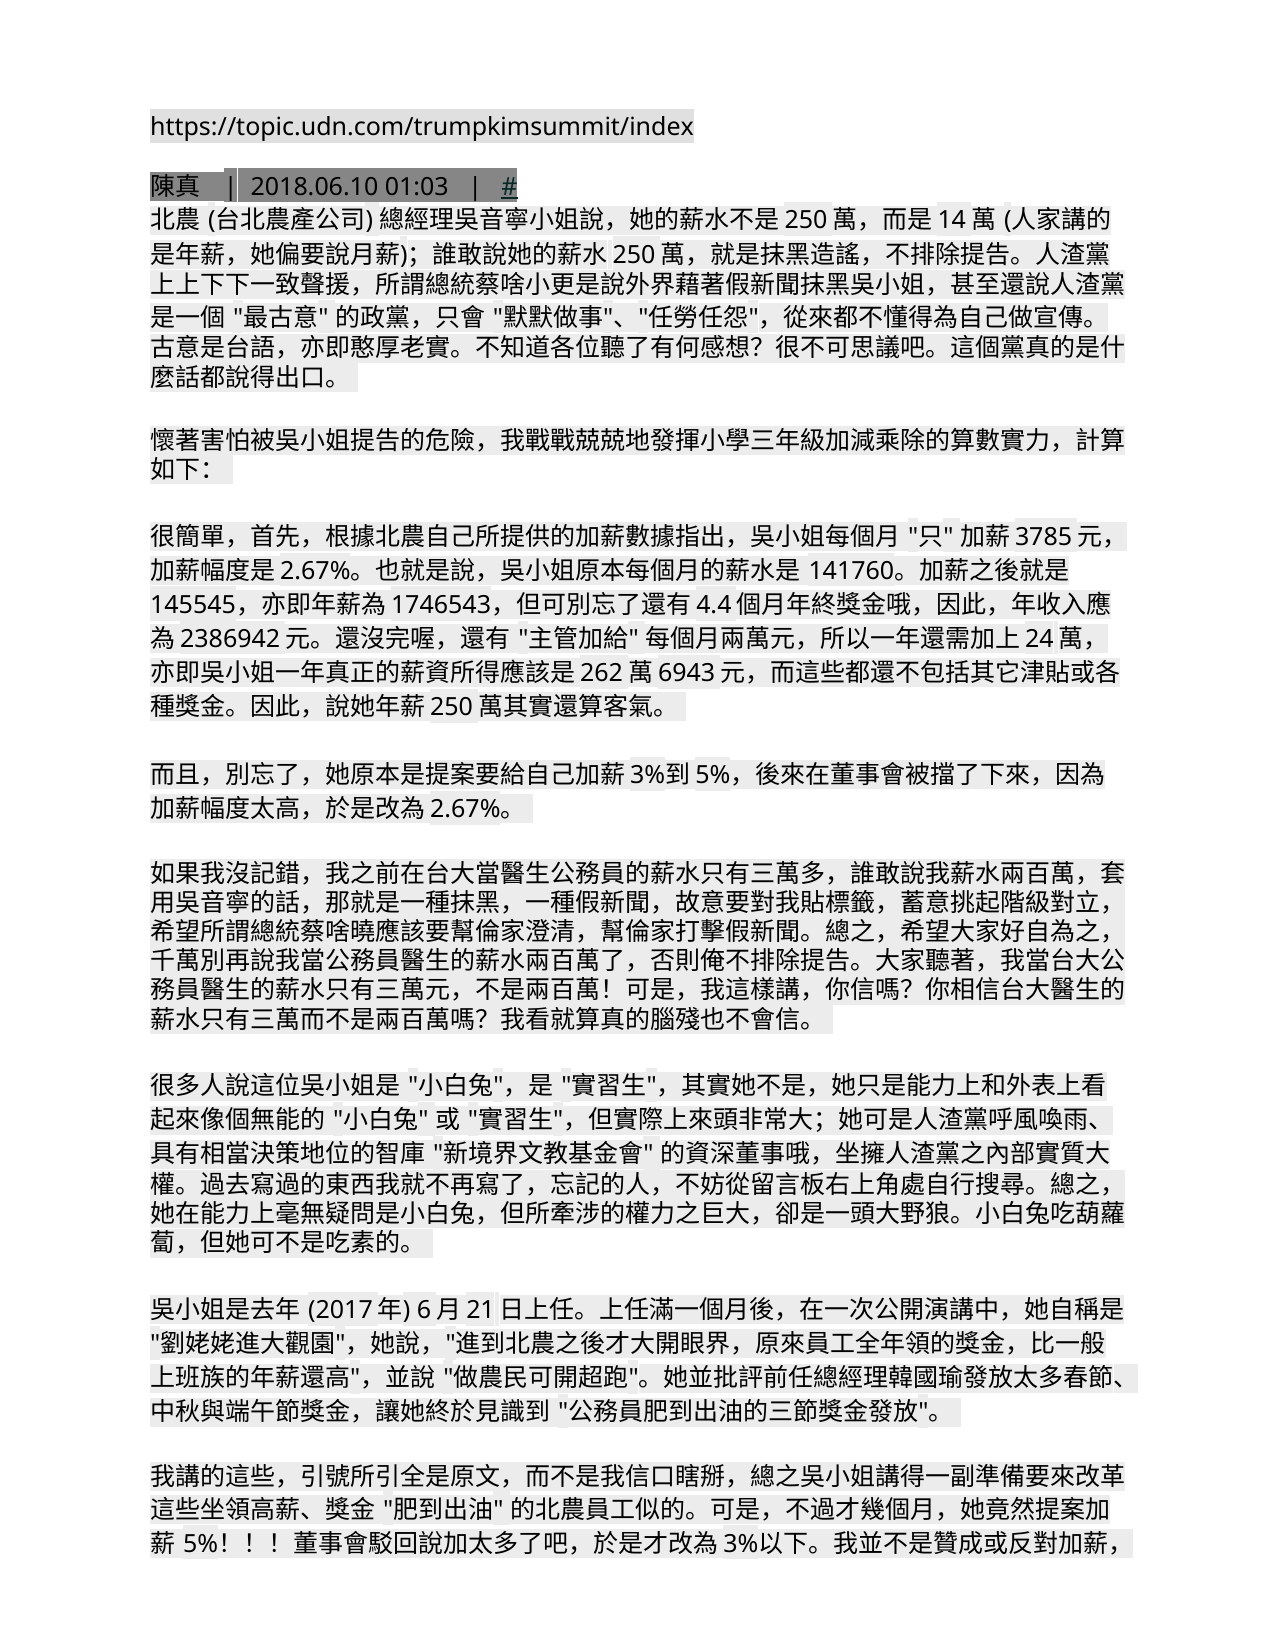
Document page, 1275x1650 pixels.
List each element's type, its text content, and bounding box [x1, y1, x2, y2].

text 陳真 | 2018.06.10 01:03 | # [150, 168, 1125, 202]
text https://topic.udn.com/trumpkimsummit/index [150, 75, 1125, 143]
text 北農 (台北農產公司) 總經理吳音寧小姐說，她的薪水不是250萬，而是14萬 (人家講的是年薪，她偏要說月薪)；誰敢說她的薪水250萬，就是抹黑造謠，不排除提告。人渣黨上上下下一致聲援，所謂總統蔡啥小更是說外界藉著假新聞抹黑吳小姐，甚至還說人渣黨是一個 "最古意" 的政黨，只會 "默默做事"、"任勞任怨"，從來都不懂得為自己做宣傳。古意是台語，亦即憨厚老實。不知道各位聽了有何感想？很不可思議吧。這個黨真的是什麼話都說得出口。 懷著害怕被吳小姐提告的危險，我戰戰兢兢地發揮小學三年級加減乘除的算數實力，計算如下： 很簡單，首先，根據北農自己所提供的加薪數據指出，吳小姐每個月 "只" 加薪3785元，加薪幅度是2.67%。也就是說，吳小姐原本每個月的薪水是 141760。加薪之後就是145545，亦即年薪為1746543，但可別忘了還有4.4個月年終獎金哦，因此，年收入應為2386942元。還沒完喔，還有 "主管加給" 每個月兩萬元，所以一年還需加上24萬，亦即吳小姐一年真正的薪資所得應該是262萬6943元，而這些都還不包括其它津貼或各種獎金。因此，說她年薪250萬其實還算客氣。 而且，別忘了，她原本是提案要給自己加薪3%到5%，後來在董事會被擋了下來，因為加薪幅度太高，於是改為2.67%。 如果我沒記錯，我之前在台大當醫生公務員的薪水只有三萬多，誰敢說我薪水兩百萬，套用吳音寧的話，那就是一種抹黑，一種假新聞，故意要對我貼標籤，蓄意挑起階級對立，希望所謂總統蔡啥曉應該要幫倫家澄清，幫倫家打擊假新聞。總之，希望大家好自為之，千萬別再說我當公務員醫生的薪水兩百萬了，否則俺不排除提告。大家聽著，我當台大公務員醫生的薪水只有三萬元，不是兩百萬！可是，我這樣講，你信嗎？你相信台大醫生的薪水只有三萬而不是兩百萬嗎？我看就算真的腦殘也不會信。 很多人說這位吳小姐是 "小白兔"，是 "實習生"，其實她不是，她只是能力上和外表上看起來像個無能的 "小白兔" 或 "實習生"，但實際上來頭非常大；她可是人渣黨呼風喚雨、具有相當決策地位的智庫 "新境界文教基金會" 的資深董事哦，坐擁人渣黨之內部實質大權。過去寫過的東西我就不再寫了，忘記的人，不妨從留言板右上角處自行搜尋。總之，她在能力上毫無疑問是小白兔，但所牽涉的權力之巨大，卻是一頭大野狼。小白兔吃葫蘿蔔，但她可不是吃素的。 吳小姐是去年 (2017年) 6月21日上任。上任滿一個月後，在一次公開演講中，她自稱是 "劉姥姥進大觀園"，她說，"進到北農之後才大開眼界，原來員工全年領的獎金，比一般上班族的年薪還高"，並說 "做農民可開超跑"。她並批評前任總經理韓國瑜發放太多春節、中秋與端午節獎金，讓她終於見識到 "公務員肥到出油的三節獎金發放"。 我講的這些，引號所引全是原文，而不是我信口瞎掰，總之吳小姐講得一副準備要來改革這些坐領高薪、獎金 "肥到出油" 的北農員工似的。可是，不過才幾個月，她竟然提案加薪 5%！！！董事會駁回說加太多了吧，於是才改為3%以下。我並不是贊成或反對加薪，而只是指出其前後不一致，如果那些位階較高的員工如其所痛斥 "獎金肥到出油"，那為何還要加薪？至少她自己可以不加吧，憑什麼領262萬6943元的高薪呢？ 令人厭惡的當然不是薪水高低，令人厭惡的是：憑什麼這樣那樣一些能力極端欠佳的人，卻一個個坐擁高位、肥到出油？這些人之所以吃香喝辣坐擁大權，當然不是因為其能力出色，而是純粹就是一種毫無羞赧的赤裸裸的政治分贓，而吳音寧所佔據的職位，其實只是各種權位之中最為微不足道的。而且，老實說，我猜她這個人理當還是人渣黨這個貪婪腐敗的齷齪政權裏頭極少數的 "清流" 之一。 我還記得，當初人渣黨找吳音寧擔任北農總經理時，遭到外界對其能力的質疑時，竟然說她足以勝任，因為她 "對農業很有熱情"，還說她的碩士論文跟農業有關。這還不夠離譜哦，你知道什麼是國發會 (國家發展委員會) 嗎？簡單說就是一整個國家一切經濟與社會發展方向的決策者，為執政者提供各項完整的施政方針。這樣一個機構的領導人，難道不需要任何相關專業？就好像我難道可以因為很喜歡看星星，對於在夜空中尋找外星人的足跡更是充滿熱情，然後我就能擔任太空總署的主任？ 可是，你知道誰是國發會主委嗎？她叫陳美伶，是所謂行政院長賴啥曉以前擔任台南市長時的的秘書長。最近出國考察能源問題，跑到德國開會，獲得重要發現，她發現德國不開冷氣居然不熱耶！於是說要趕緊回來告訴賴啥曉院長這項重大發現，台灣務必學習德國先進的什麼綠建築技術。可是，她媽的在那麼冷的歐洲是誰家會裝冷氣啦？我在英國住十年，從未見過冷氣，當然不熱啊，因為冷都快冷死了還熱。家家戶戶只有暖氣沒有冷氣。五月雪我都還見過幾次，當然不會熱。 她媽的連這樣腦殘的事也要考察？連這也是重要考察心得？這就是一個政府擘畫整個國家經濟與社會發展的總舵手？真是不可思議到極點。令人痛恨的不是他們薪水多少，而是這些無德無才的 "馬文才" 們居然個個位居要津，坐擁大權，但卻連一絲一毫的能力都沒有，就只因為她們彼此都是人渣黨的 "自己人"，於是眾人長遠福祉居然成為她們吃香喝辣、代代好康相傳吃喝不盡的暴利所在；二十幾年來，就憑著一套所謂台獨或愛台灣以及無數所謂 "美好理想" 的騙術詐術吃喝不盡，掏空整個台灣 。難道你至今還真的相信這個人渣黨？ 我是財經門外漢，但我至少有點國際常識，我知道什麼是 ASEAN，什麼是 RCEP，什麼是TPP，全名我也許沒辦法一下子就能說得完整，但我能明確知道每一個詞的實質意義，我更絕不會蠢到把 ASEAN (東協) 說成 "這是…北美的自由…北美..." (陳美伶面對質詢時的回答)，實在是荒唐到極點，這就好像一個物理學研究機構的領導人，卻以為愛因斯坦的相對論就是人之初性本善一樣荒唐。這位所謂國發會主委，到底知不知道自己在做什麼？ 面對立委詢問ASEAN 和 RCEP及 TPP的意思時，這位國發會主委陳美伶居然一問三不知，而且還說自己 "前一晚有念書"，可惜 "剛好沒有背到這幾題"。你能想像一家比方說半導體或發展AI業務的公司會找來一個CEO，卻說自己接受董事會質詢的 "前一晚有念書"，但是人家問他什麼是 AI時，他卻說："ㄟ，這個那個嘛，AI 就是一種科技的名詞嘛"；好！那請問什麼是半導體？"半導體這個嘛，就是導體的一半囉"；那什麼是被動元件呢？"ㄟ，這個那個嘛，被...被...被動零件就是一種零件相當被動嘛"。 請問有哪一家公司會聘請這樣的人擔任董事長？倘若你批評他到底是來幹什麼的？怎麼連這個也不懂！他卻回嗆說我很努力在學習 (吳音寧的回應），當事情一再荒腔走板演出時，倘若你再繼續批評他，他就會翻臉說要告人，說你製造假新聞抹黑他。 我們之所以浪費時間講這些，並不是要批評人渣政客及其一票同路人，就跟社會上一大堆做奸犯科的歹徒沒兩樣，這些人有什麼好批評？幾十年來，我始終覺得，批評政客只是一種自我貶低，一種自我做賤。對於這樣一些人，這樣一個黨，你只須想辦法把他們打倒並繩之以法，而根本不值得批評。因此，我之所以浪費時間寫這類東西的目的，當然不是要批評這個貪婪齷齪的政治詐騙集團，而是針對 "真腦殘人士" 而寫；畢竟 "真腦殘人士" 也有所謂神聖的一票，當腦殘人數遠遠多於正常人時，在所謂神聖的民主投票制度下，後果就是永難擺脫的惡夢，社會永遠控制在呼風喚雨擅於洗腦的人渣歹徒手裡，永不超生。 陳真 2018. 06. 10. ============== 聯合／政務官竟無「低標」 2017-10-09 聯合報黑白集 賴揆就任牽動內閣微幅異動，其中金管會主委顧立雄和國發會主委陳美伶的任命，都讓人覺得莫名其妙，專業與職務完全不符。果然，最近遠東銀行遭駭客入侵，盜走十八億元，顧立雄卻不知如何應對防漏。陳美伶更慘，在立法院被問到TPP、ASEAN等名詞，竟然全都答錯；賴士葆因而譏諷蔡總統：「用人真大膽」。 總統用人可以大膽，卻不能把輕率當成大膽，或者假藉大膽破格徇一己之私，拿體制的專業分工來開玩笑。顧立雄出掌金管會，據稱是為了推動金融業「去家族化」；事實上，目前台灣金融業更大的問題，是競爭力太低及監管品質太差。因此，把焦點鎖定去家族化，根本是對錯目標，只會讓金融業更落伍。 再看陳美伶的狀況。TPP（跨太平洋夥伴協定）和ASEAN（東南亞國協）都不算艱澀的專業名詞，而是稍具國際觀的公民都應該知道的常識；陳美伶身為國發會主委，竟然一問三不知，她是念「本土經」長大的嗎？陳美伶在蘇貞昌內閣擔任過副秘書長，在賴清德市府擔任過秘書長，又出任林全內閣秘書長；這麼長的政府歷練，竟連成立半世紀的東南亞國協都誤答成「北美」，這簡直是狠狠打臉蔡政府的「新南向」！ 更好笑的是，陳美伶還聲稱她前一夜「有念書」，只是剛好沒背到這幾題。政務官真的可以這樣當嗎，靠著臨時惡補來領導國家？ 連大學入學都設有「低標」，我們的政務官任命卻無底限。 [150, 202, 1125, 1559]
